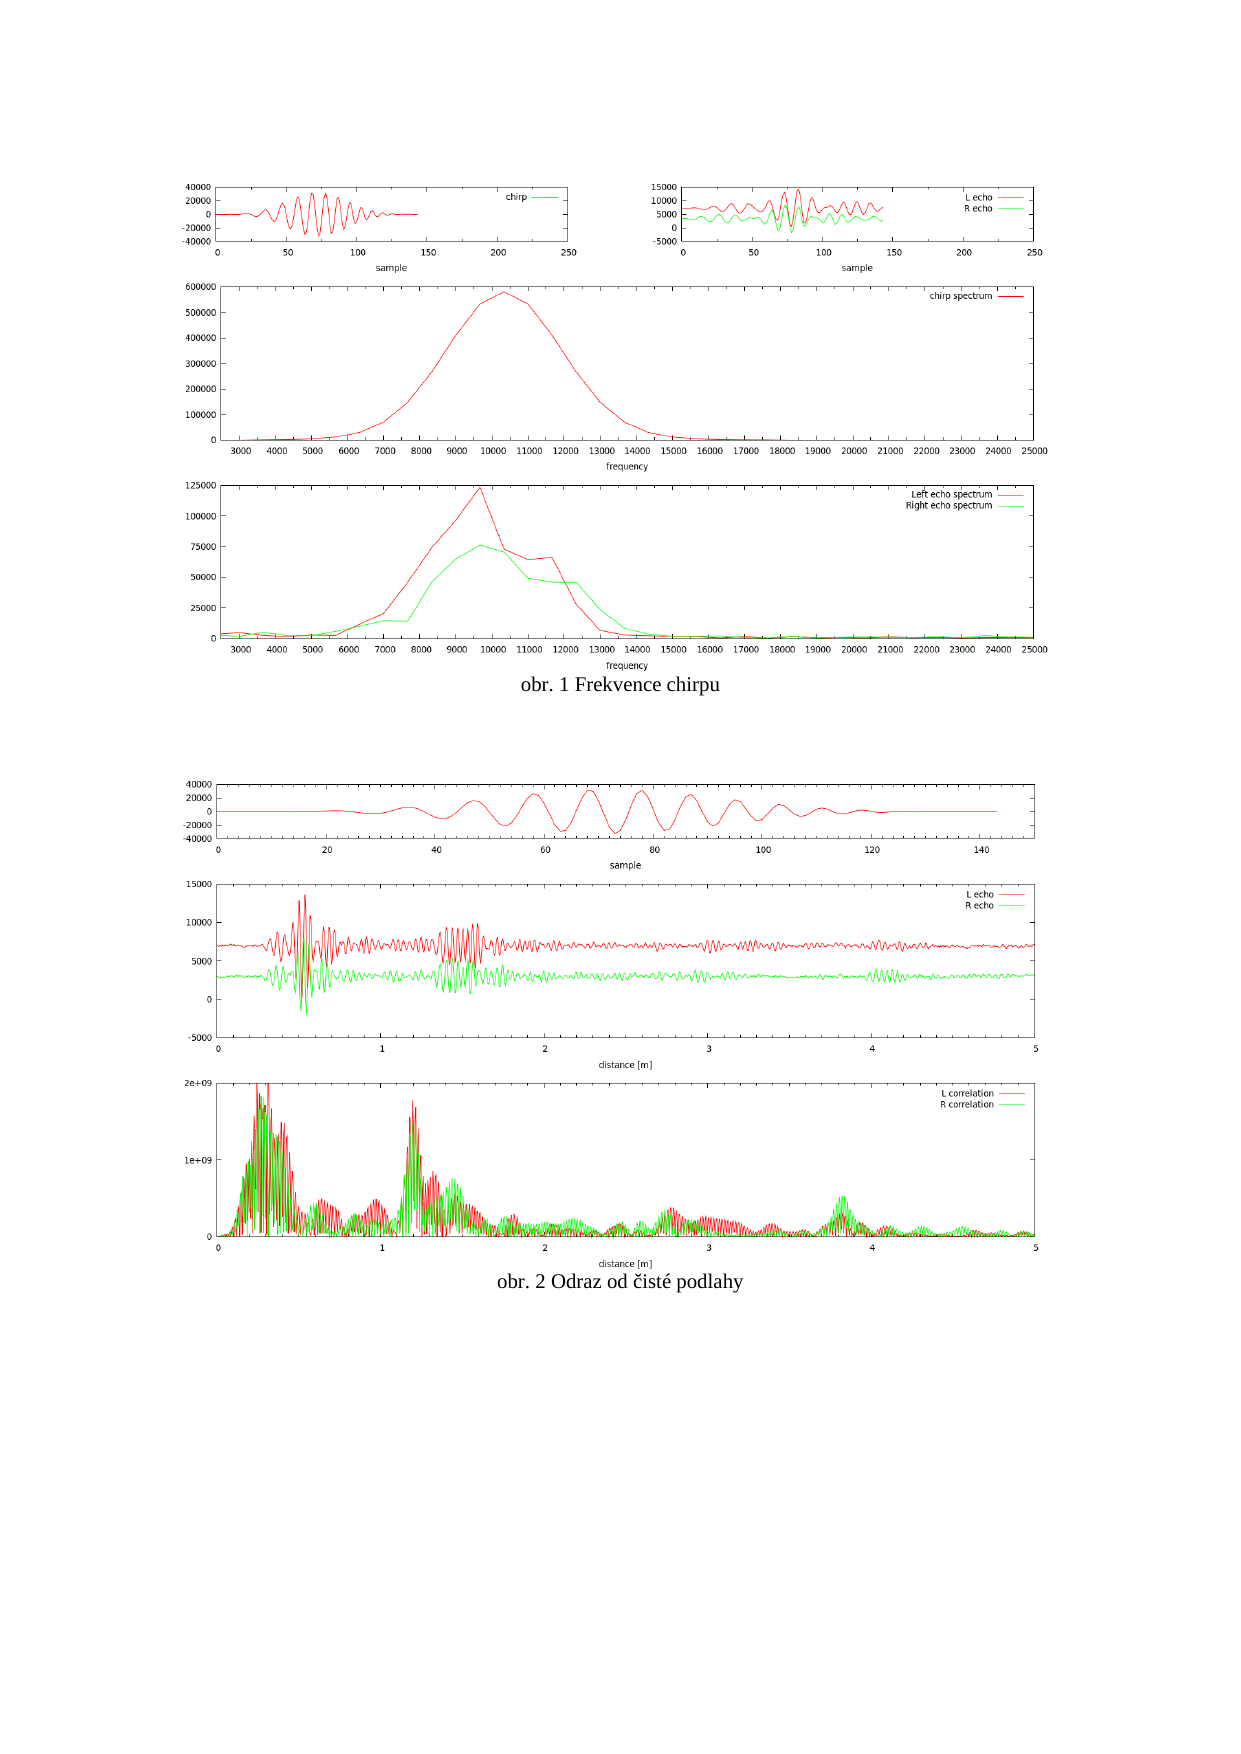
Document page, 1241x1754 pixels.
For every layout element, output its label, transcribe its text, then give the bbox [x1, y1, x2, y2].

picture [174, 778, 1066, 1270]
text obr. 2 Odraz od čisté podlahy [148, 1270, 1092, 1293]
picture [177, 177, 1064, 673]
text obr. 1 Frekvence chirpu [148, 673, 1092, 696]
